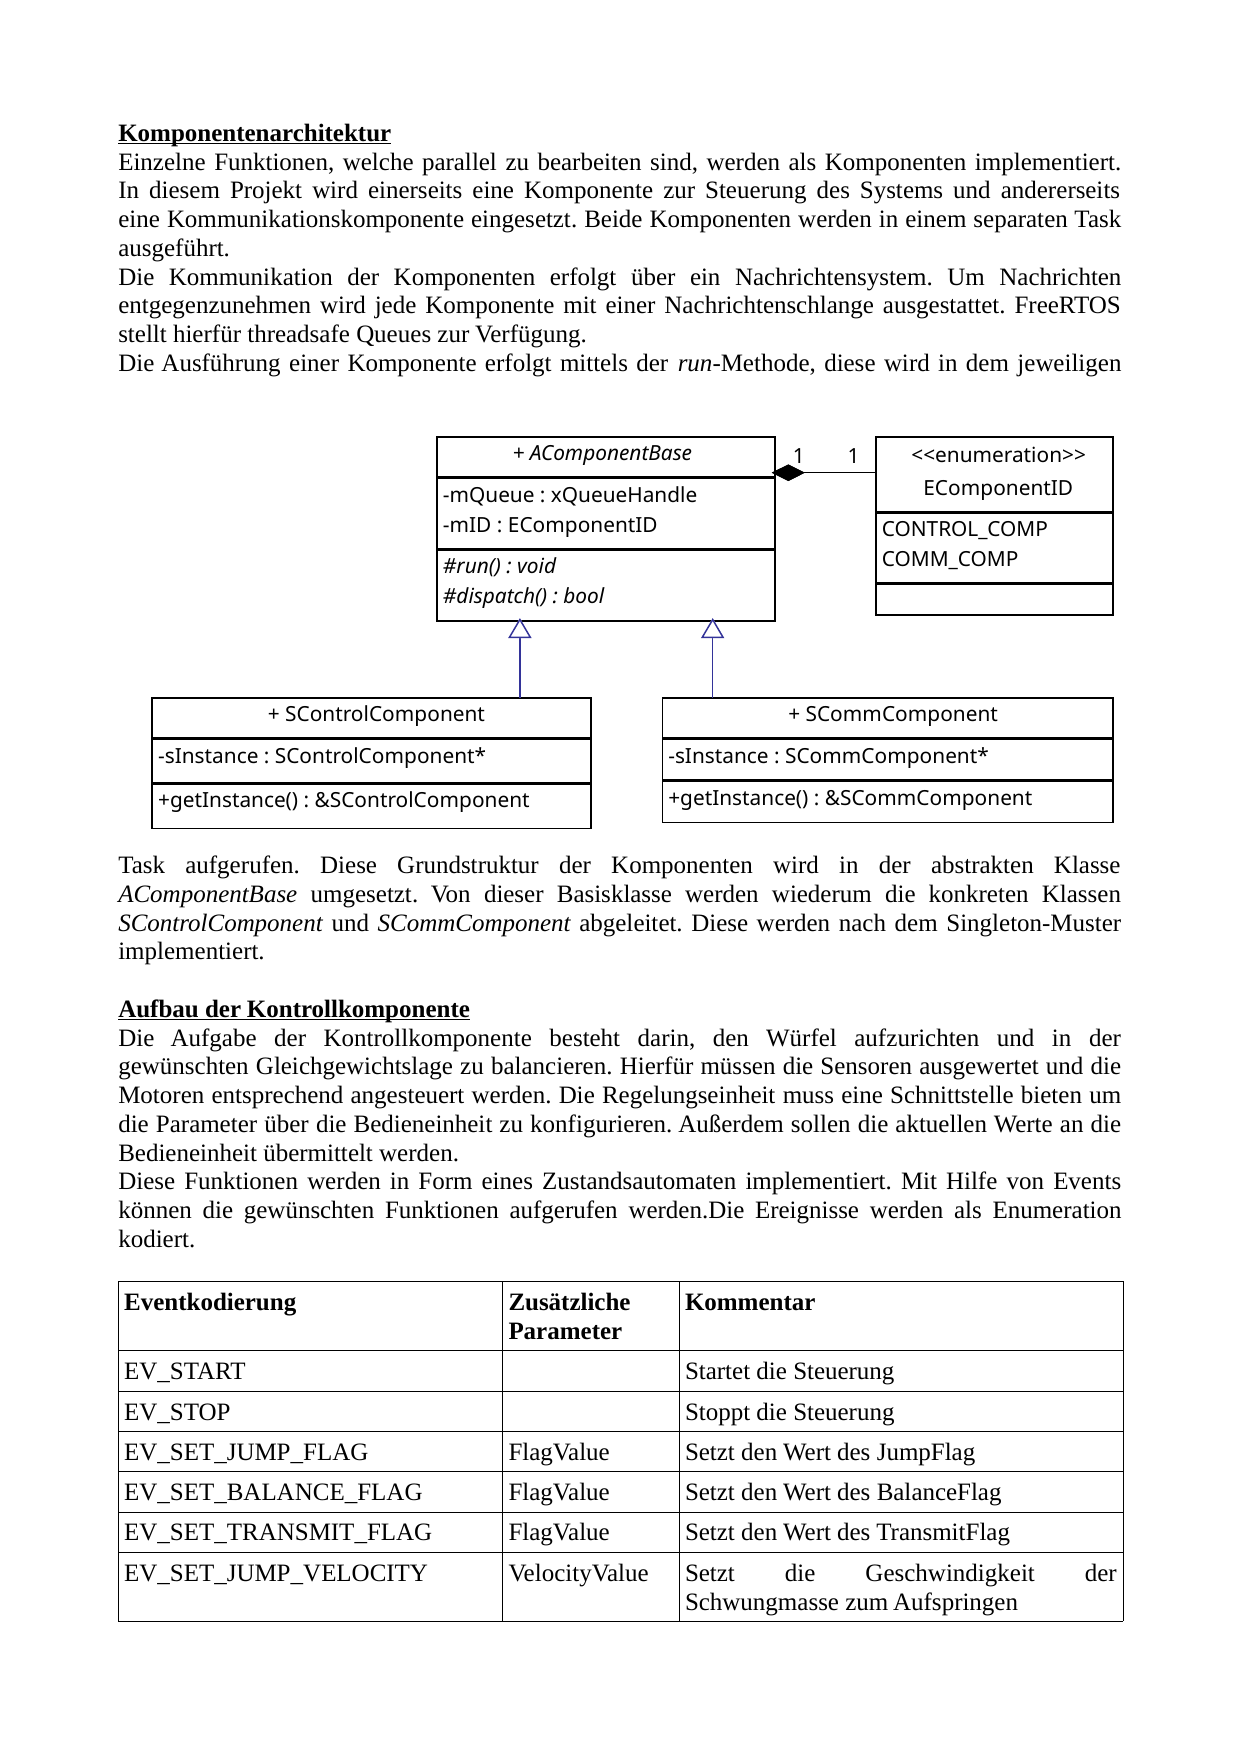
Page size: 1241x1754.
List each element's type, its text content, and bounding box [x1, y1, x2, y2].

table_cell Startet die Steuerung [680, 1351, 1123, 1391]
table_header Eventkodierung [119, 1282, 502, 1350]
table_cell EV_SET_TRANSMIT_FLAG [119, 1513, 502, 1552]
table_cell EV_SET_JUMP_FLAG [119, 1432, 502, 1471]
table_cell EV_SET_JUMP_VELOCITY [119, 1553, 502, 1621]
text Diese Funktionen werden in Form eines Zustandsautomaten implementiert. Mit Hilfe von Events können die gewünschten Funktionen aufgerufen werden.Die Ereignisse werden als Enumeration kodiert. [118, 1166, 1122, 1253]
table_cell Setzt den Wert des TransmitFlag [680, 1513, 1123, 1552]
table_cell EV_START [119, 1351, 502, 1391]
text Die Ausführung einer Komponente erfolgt mittels der run-Methode, diese wird in dem jeweiligen Task aufgerufen. Diese Grundstruktur der Komponenten wird in der abstrakten Klasse AComponentBase umgesetzt. Von dieser Basisklasse werden wiederum die konkreten Klassen SControlComponent und SCommComponent abgeleitet. Diese werden nach dem Singleton-Muster implementiert. [118, 348, 1122, 965]
table_cell FlagValue [503, 1432, 679, 1471]
table_cell [503, 1392, 679, 1431]
text Die Kommunikation der Komponenten erfolgt über ein Nachrichtensystem. Um Nachrichten entgegenzunehmen wird jede Komponente mit einer Nachrichtenschlange ausgestattet. FreeRTOS stellt hierfür threadsafe Queues zur Verfügung. [118, 262, 1122, 348]
table_header Zusätzliche Parameter [503, 1282, 679, 1350]
text Einzelne Funktionen, welche parallel zu bearbeiten sind, werden als Komponenten implementiert. In diesem Projekt wird einerseits eine Komponente zur Steuerung des Systems und andererseits eine Kommunikationskomponente eingesetzt. Beide Komponenten werden in einem separaten Task ausgeführt. [118, 147, 1122, 262]
table_cell FlagValue [503, 1472, 679, 1512]
table_cell FlagValue [503, 1513, 679, 1552]
table_cell [503, 1351, 679, 1391]
table_cell EV_SET_BALANCE_FLAG [119, 1472, 502, 1512]
table_cell Setzt den Wert des JumpFlag [680, 1432, 1123, 1471]
table_cell Setzt den Wert des BalanceFlag [680, 1472, 1123, 1512]
text Die Aufgabe der Kontrollkomponente besteht darin, den Würfel aufzurichten und in der gewünschten Gleichgewichtslage zu balancieren. Hierfür müssen die Sensoren ausgewertet und die Motoren entsprechend angesteuert werden. Die Regelungseinheit muss eine Schnittstelle bieten um die Parameter über die Bedieneinheit zu konfigurieren. Außerdem sollen die aktuellen Werte an die Bedieneinheit übermittelt werden. [118, 1023, 1122, 1166]
text Aufbau der Kontrollkomponente [118, 994, 1122, 1023]
table_cell Stoppt die Steuerung [680, 1392, 1123, 1431]
table_cell VelocityValue [503, 1553, 679, 1621]
text Komponentenarchitektur [118, 118, 1122, 147]
table_header Kommentar [680, 1282, 1123, 1350]
table_cell Setzt die Geschwindigkeit der Schwungmasse zum Aufspringen [680, 1553, 1123, 1621]
table_cell EV_STOP [119, 1392, 502, 1431]
